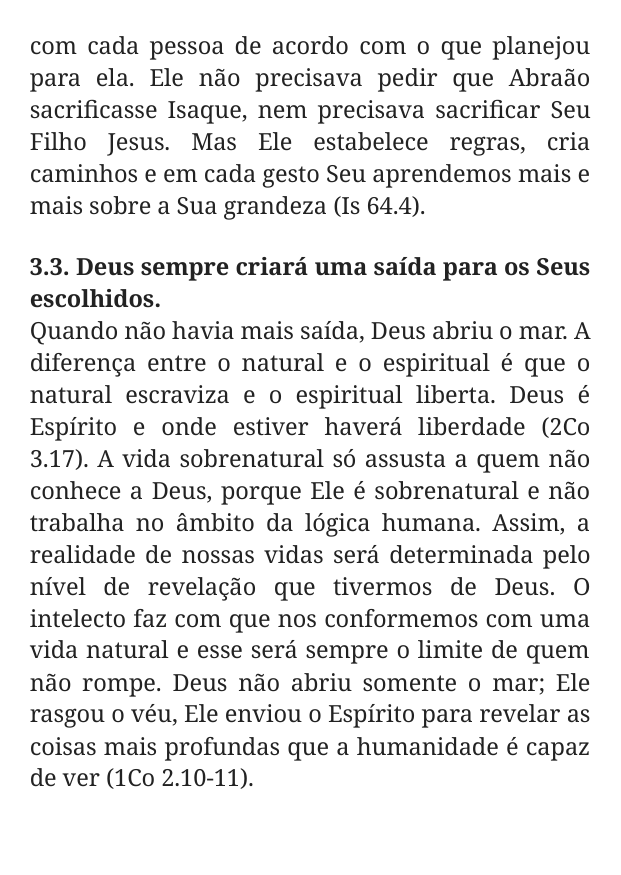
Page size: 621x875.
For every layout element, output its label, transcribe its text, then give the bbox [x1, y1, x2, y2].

text 3.3. Deus sempre criará uma saída para os Seus escolhidos. [29, 250, 591, 314]
text Quando não havia mais saída, Deus abriu o mar. A diferença entre o natural e o espiritual é que o natural escraviza e o espiritual liberta. Deus é Espírito e onde estiver haverá liberdade (2Co 3.17). A vida sobrenatural só assusta a quem não conhece a Deus, porque Ele é sobrenatural e não trabalha no âmbito da lógica humana. Assim, a realidade de nossas vidas será determinada pelo nível de revelação que tivermos de Deus. O intelecto faz com que nos conformemos com uma vida natural e esse será sempre o limite de quem não rompe. Deus não abriu somente o mar; Ele rasgou o véu, Ele enviou o Espírito para revelar as coisas mais profundas que a humanidade é capaz de ver (1Co 2.10-11). [29, 314, 591, 794]
text com cada pessoa de acordo com o que planejou para ela. Ele não precisava pedir que Abraão sacrificasse Isaque, nem precisava sacrificar Seu Filho Jesus. Mas Ele estabelece regras, cria caminhos e em cada gesto Seu aprendemos mais e mais sobre a Sua grandeza (Is 64.4). [29, 29, 591, 221]
